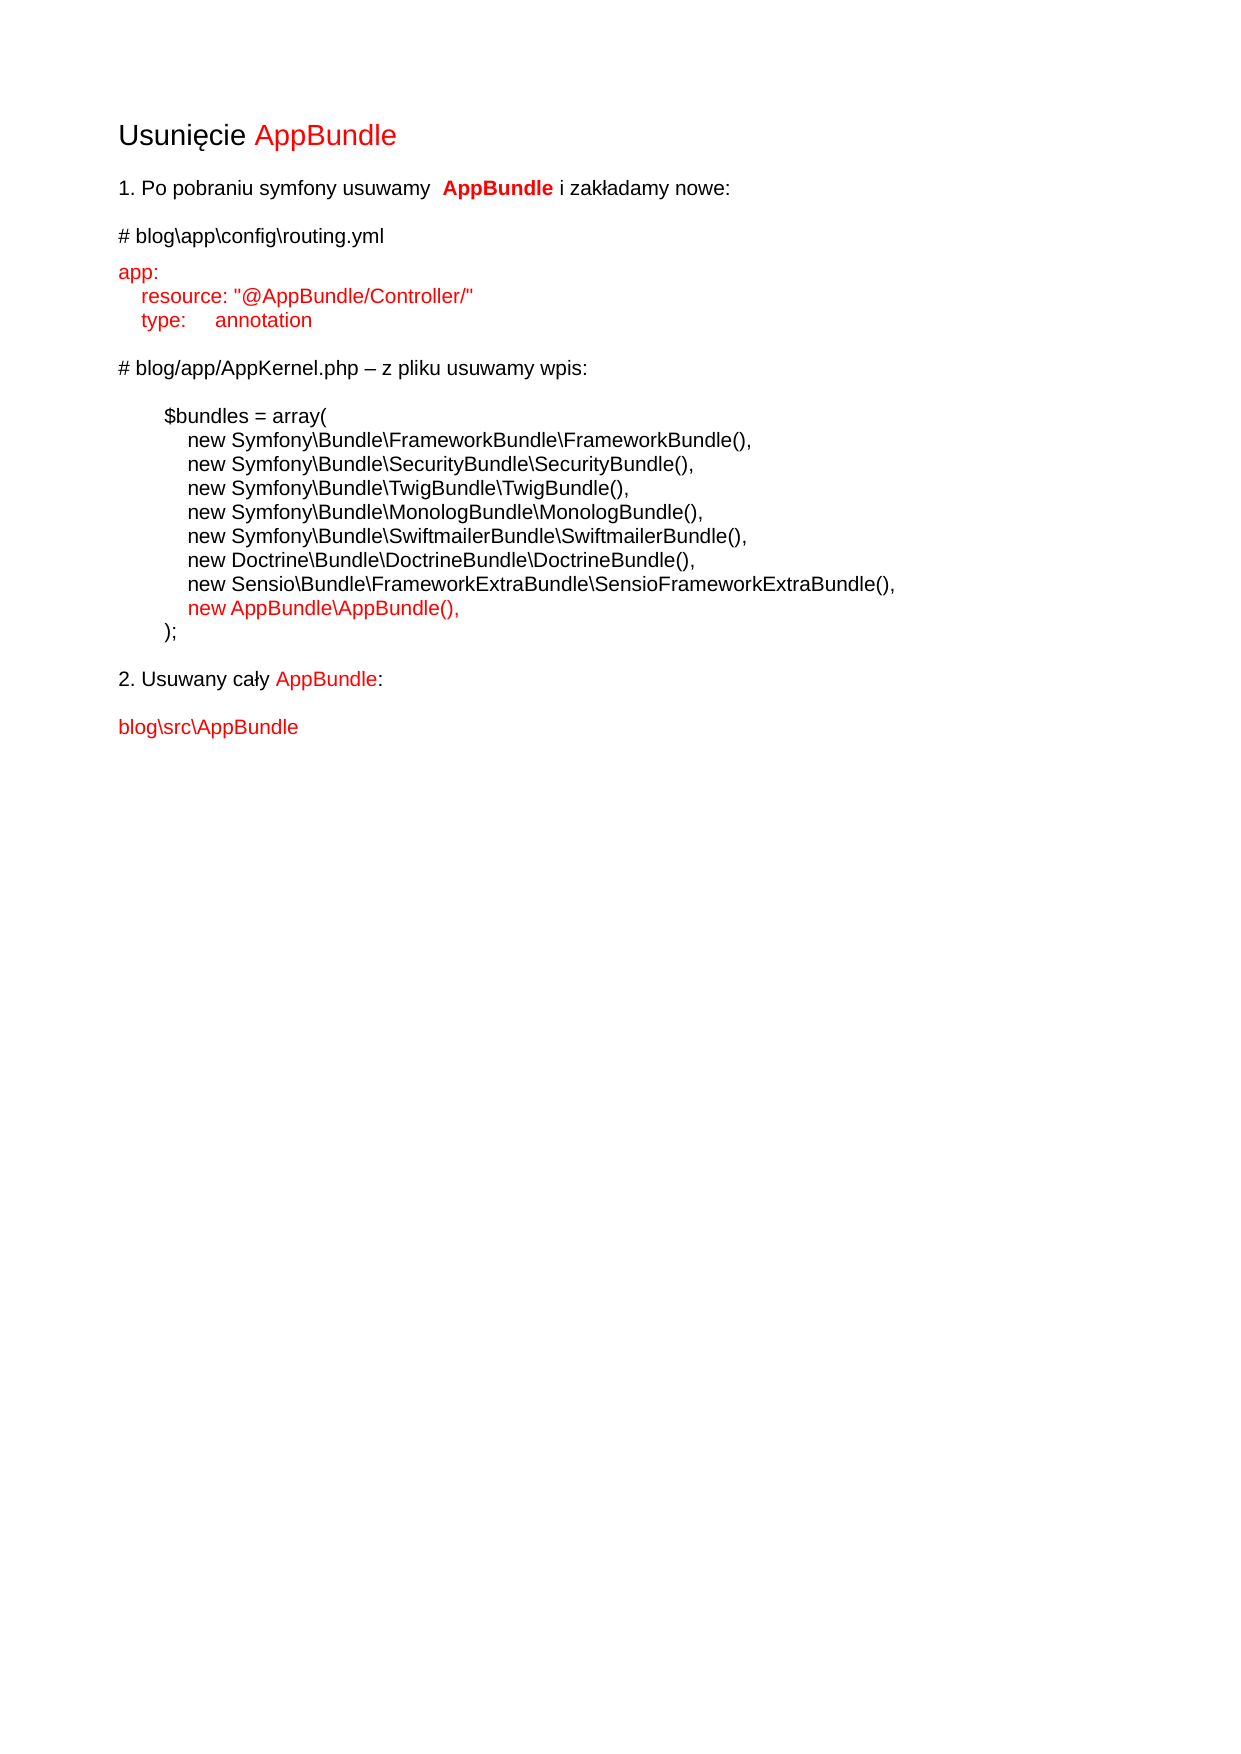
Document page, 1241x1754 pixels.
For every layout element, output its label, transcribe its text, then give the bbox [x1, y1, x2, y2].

text 2. Usuwany cały AppBundle: [118, 667, 1122, 691]
text # blog\app\config\routing.yml [118, 223, 1122, 247]
text resource: "@AppBundle/Controller/" [118, 284, 1122, 308]
text app: [118, 260, 1122, 284]
text ); [118, 619, 1122, 643]
text $bundles = array( [118, 404, 1122, 428]
text new Doctrine\Bundle\DoctrineBundle\DoctrineBundle(), [118, 547, 1122, 571]
text blog\src\AppBundle [118, 715, 1122, 739]
text new Symfony\Bundle\TwigBundle\TwigBundle(), [118, 476, 1122, 499]
text new Symfony\Bundle\SwiftmailerBundle\SwiftmailerBundle(), [118, 523, 1122, 547]
text # blog/app/AppKernel.php – z pliku usuwamy wpis: [118, 356, 1122, 380]
text new Symfony\Bundle\FrameworkBundle\FrameworkBundle(), [118, 428, 1122, 452]
text new Symfony\Bundle\MonologBundle\MonologBundle(), [118, 499, 1122, 523]
text new Symfony\Bundle\SecurityBundle\SecurityBundle(), [118, 452, 1122, 476]
text Usunięcie AppBundle [118, 118, 1122, 152]
text 1. Po pobraniu symfony usuwamy AppBundle i zakładamy nowe: [118, 176, 1122, 199]
text type: annotation [118, 308, 1122, 332]
text new AppBundle\AppBundle(), [118, 595, 1122, 619]
text new Sensio\Bundle\FrameworkExtraBundle\SensioFrameworkExtraBundle(), [118, 571, 1122, 595]
